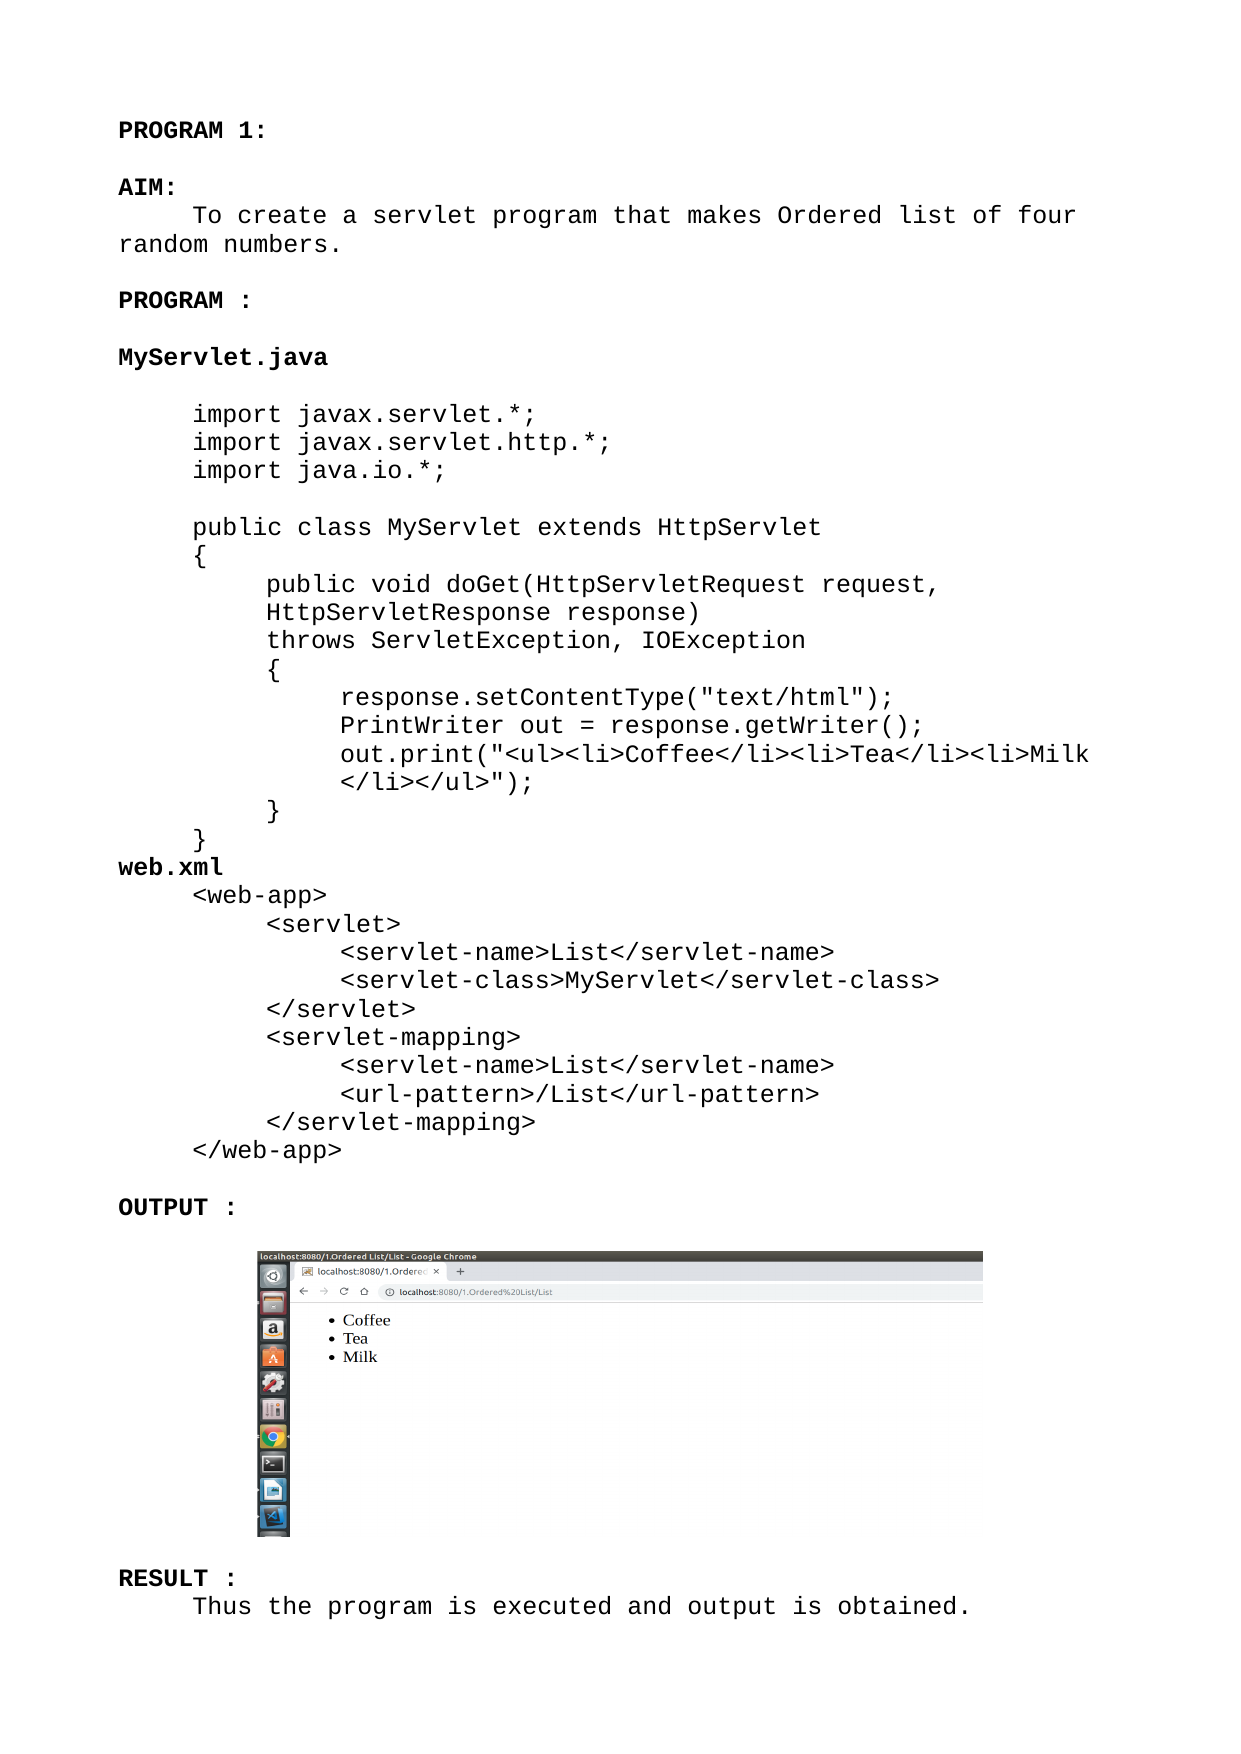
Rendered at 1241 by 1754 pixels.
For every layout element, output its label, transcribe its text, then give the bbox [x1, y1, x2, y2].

text { [118, 656, 1122, 685]
text import javax.servlet.*; [118, 401, 1122, 430]
text import java.io.*; [118, 458, 1122, 486]
text throws ServletException, IOException [118, 628, 1122, 656]
text response.setContentType("text/html"); [118, 685, 1122, 713]
text Thus the program is executed and output is obtained. [118, 1593, 1122, 1622]
text web.xml [118, 855, 1122, 883]
text PrintWriter out = response.getWriter(); [118, 713, 1122, 741]
text out.print("<ul><li>Coffee</li><li>Tea</li><li>Milk </li></ul>"); [118, 741, 1122, 798]
text public class MyServlet extends HttpServlet [118, 515, 1122, 543]
text PROGRAM 1: [118, 118, 1122, 146]
text MyServlet.java [118, 345, 1122, 373]
text <servlet-name>List</servlet-name> [118, 1053, 1122, 1081]
text } [118, 798, 1122, 826]
text <servlet-mapping> [118, 1025, 1122, 1053]
text } [118, 826, 1122, 855]
text AIM: [118, 175, 1122, 203]
text { [118, 543, 1122, 571]
text RESULT : [118, 1565, 1122, 1593]
text To create a servlet program that makes Ordered list of four random numbers. [118, 203, 1122, 260]
text <url-pattern>/List</url-pattern> [118, 1081, 1122, 1110]
text <servlet> [118, 911, 1122, 940]
text </web-app> [118, 1138, 1122, 1166]
picture [257, 1251, 983, 1537]
text <servlet-name>List</servlet-name> [118, 940, 1122, 968]
text </servlet-mapping> [118, 1110, 1122, 1138]
text </servlet> [118, 996, 1122, 1025]
text public void doGet(HttpServletRequest request, HttpServletResponse response) [118, 571, 1122, 628]
text <servlet-class>MyServlet</servlet-class> [118, 968, 1122, 996]
text PROGRAM : [118, 288, 1122, 316]
text <web-app> [118, 883, 1122, 911]
text OUTPUT : [118, 1195, 1122, 1223]
text import javax.servlet.http.*; [118, 430, 1122, 458]
